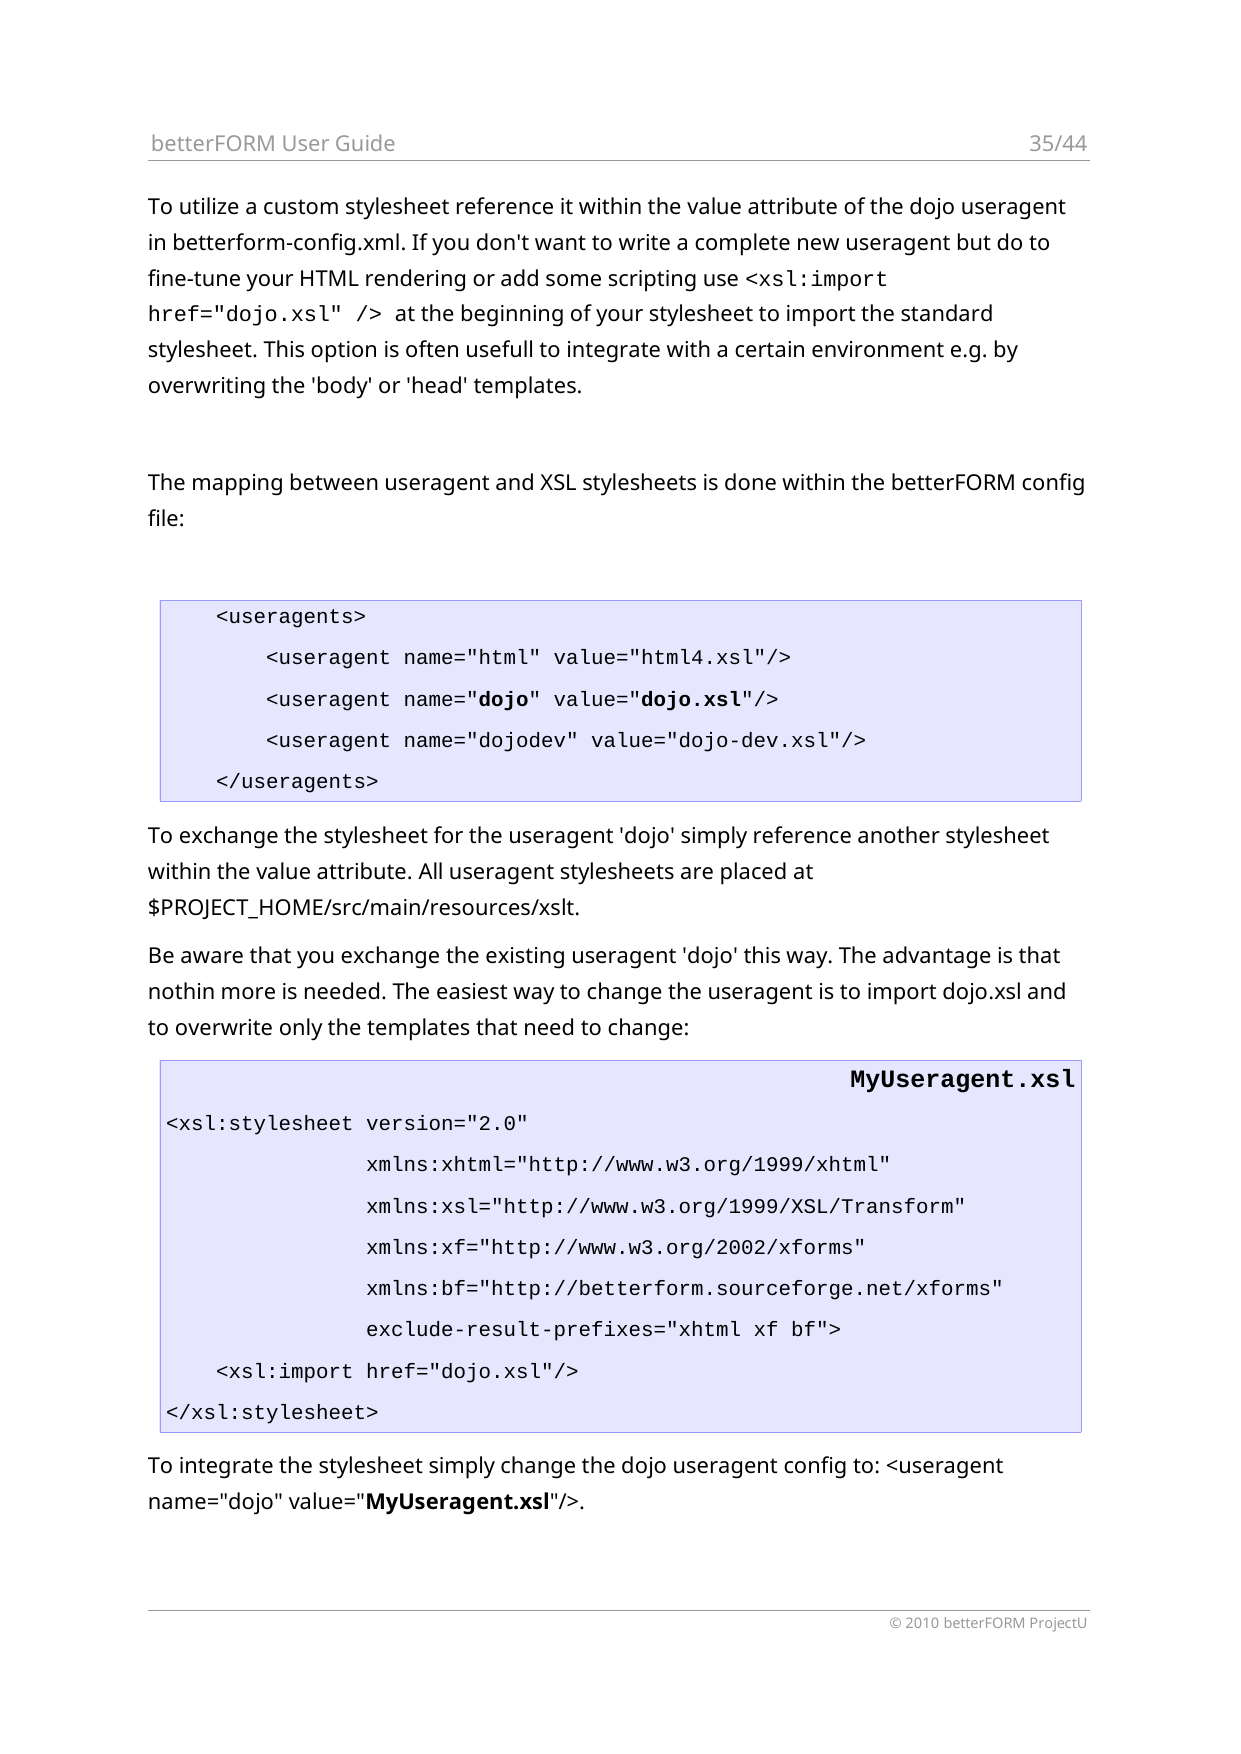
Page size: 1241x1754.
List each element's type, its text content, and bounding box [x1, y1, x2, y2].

text <xsl:stylesheet version="2.0" [161, 1107, 1081, 1137]
text xmlns:xf="http://www.w3.org/2002/xforms" [161, 1231, 1081, 1261]
text <useragents> [161, 601, 1081, 630]
text xmlns:xhtml="http://www.w3.org/1999/xhtml" [161, 1148, 1081, 1178]
text <useragent name="dojodev" value="dojo-dev.xsl"/> [161, 724, 1081, 754]
text exclude-result-prefixes="xhtml xf bf"> [161, 1313, 1081, 1343]
text xmlns:bf="http://betterform.sourceforge.net/xforms" [161, 1272, 1081, 1302]
text Be aware that you exchange the existing useragent 'dojo' this way. The advantage is that nothin more is needed. The easiest way to change the useragent is to import dojo.xsl and to overwrite only the templates that need to change: [148, 940, 1090, 1042]
text To exchange the stylesheet for the useragent 'dojo' simply reference another stylesheet within the value attribute. All useragent stylesheets are placed at $PROJECT_HOME/src/main/resources/xslt. [148, 819, 1090, 921]
text </xsl:stylesheet> [161, 1396, 1081, 1432]
text MyUseragent.xsl [161, 1061, 1081, 1095]
text <xsl:import href="dojo.xsl"/> [161, 1354, 1081, 1384]
text The mapping between useragent and XSL stylesheets is done within the betterFORM config file: [148, 467, 1090, 533]
text <useragent name="dojo" value="dojo.xsl"/> [161, 682, 1081, 712]
text To utilize a custom stylesheet reference it within the value attribute of the dojo useragent in betterform-config.xml. If you don't want to write a complete new useragent but do to fine-tune your HTML rendering or add some scripting use <xsl:import href="dojo.xsl" /> at the beginning of your stylesheet to import the standard stylesheet. This option is often usefull to integrate with a certain environment e.g. by overwriting the 'body' or 'head' templates. [148, 191, 1090, 400]
text xmlns:xsl="http://www.w3.org/1999/XSL/Transform" [161, 1189, 1081, 1219]
text <useragent name="html" value="html4.xsl"/> [161, 641, 1081, 671]
text </useragents> [161, 765, 1081, 801]
text To integrate the stylesheet simply change the dojo useragent config to: <useragent name="dojo" value="MyUseragent.xsl"/>. [148, 1450, 1090, 1516]
